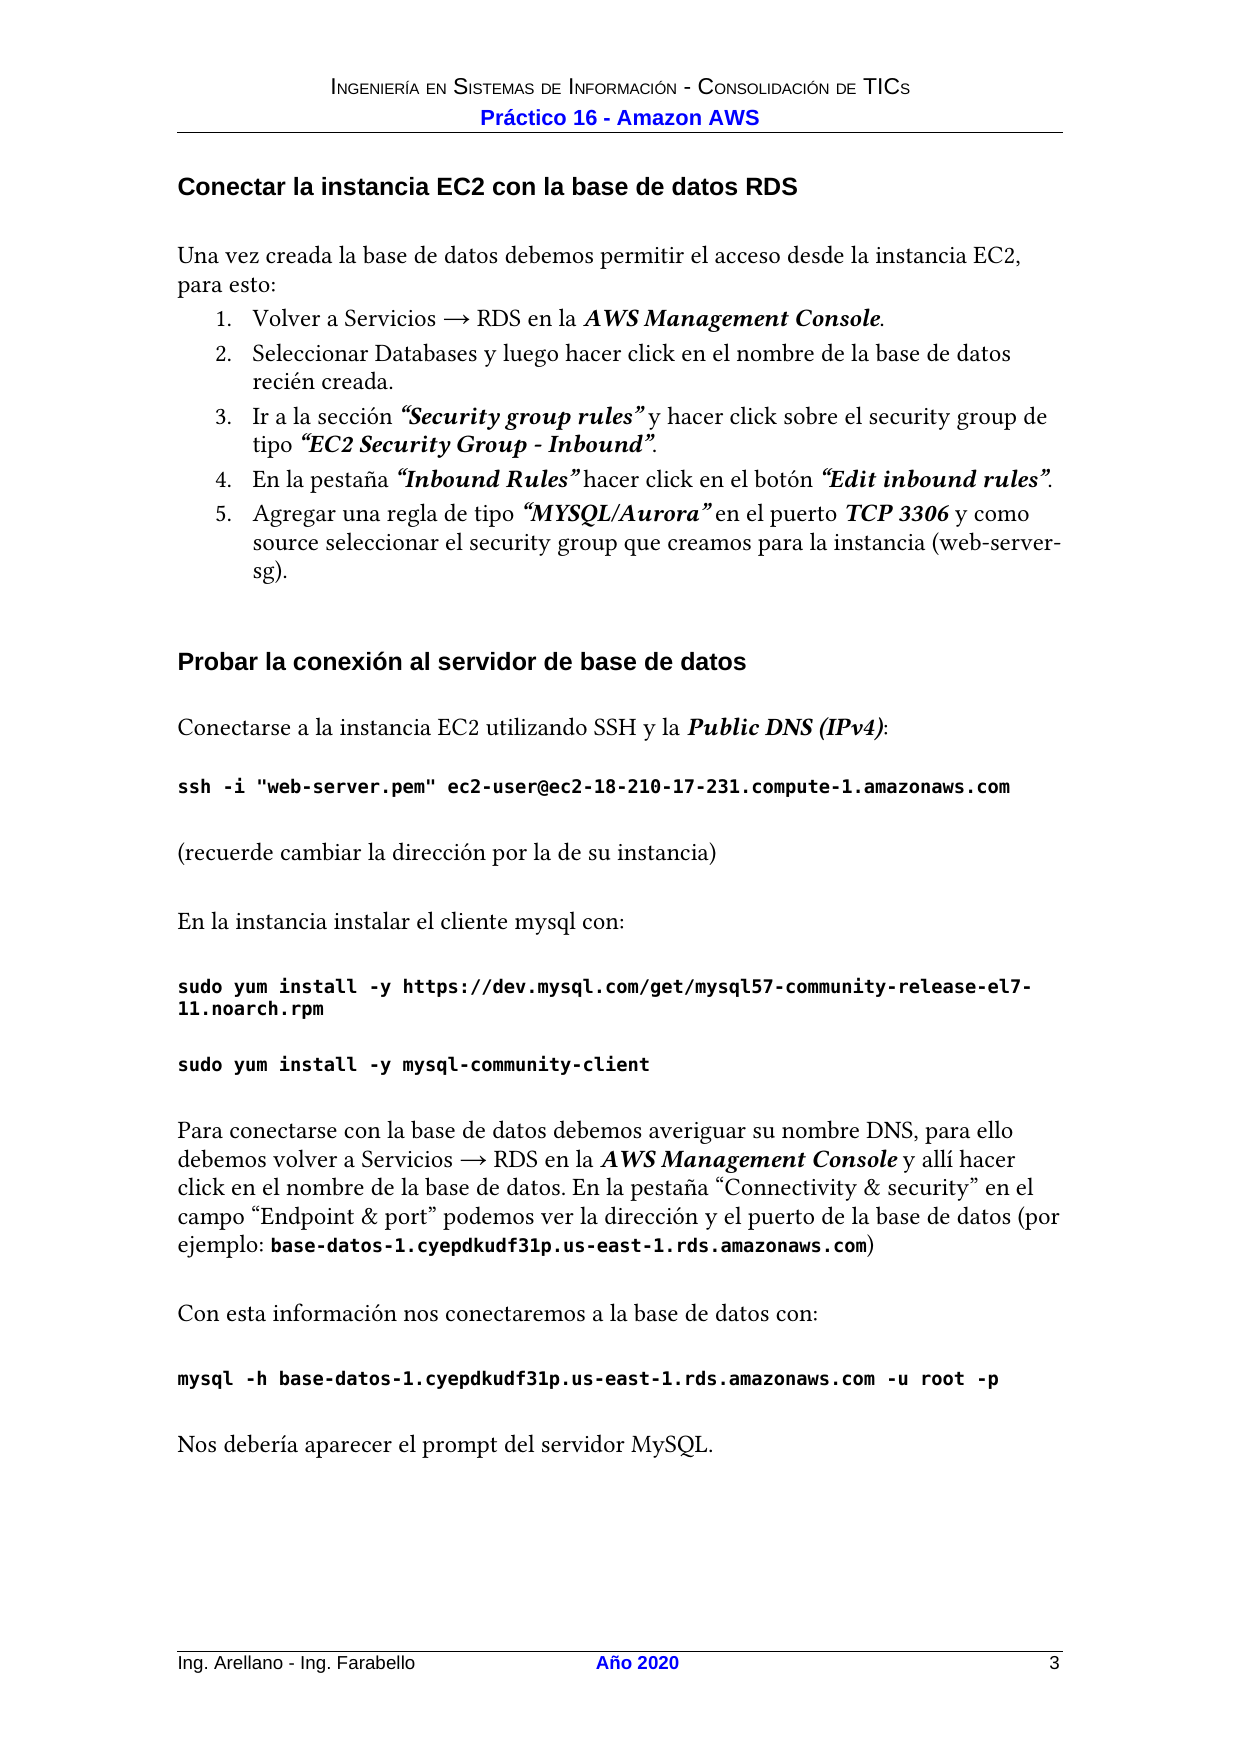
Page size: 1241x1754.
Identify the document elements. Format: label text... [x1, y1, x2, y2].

list Agregar una regla de tipo “MYSQL/Aurora” en el puerto TCP 3306 y como source seleccionar el security group que creamos para la instancia (web-server-sg). [215, 499, 1063, 585]
text sudo yum install -y https://dev.mysql.com/get/mysql57-community-release-el7-11.noarch.rpm [177, 976, 1063, 1020]
text (recuerde cambiar la dirección por la de su instancia) [177, 838, 1063, 867]
text mysql -h base-datos-1.cyepdkudf31p.us-east-1.rds.amazonaws.com -u root -p [177, 1368, 1063, 1390]
list Volver a Servicios → RDS en la AWS Management Console. [215, 304, 1063, 333]
subtitle Probar la conexión al servidor de base de datos [177, 647, 1063, 676]
text En la instancia instalar el cliente mysql con: [177, 907, 1063, 936]
list Ir a la sección “Security group rules” y hacer click sobre el security group de tipo “EC2 Security Group - Inbound”. [215, 402, 1063, 459]
text Conectarse a la instancia EC2 utilizando SSH y la Public DNS (IPv4): [177, 713, 1063, 742]
list En la pestaña “Inbound Rules” hacer click en el botón “Edit inbound rules”. [215, 465, 1063, 493]
text Una vez creada la base de datos debemos permitir el acceso desde la instancia EC2, para esto: [177, 241, 1063, 298]
list Seleccionar Databases y luego hacer click en el nombre de la base de datos recién creada. [215, 339, 1063, 396]
text Nos debería aparecer el prompt del servidor MySQL. [177, 1431, 1063, 1459]
text ssh -i "web-server.pem" ec2-user@ec2-18-210-17-231.compute-1.amazonaws.com [177, 776, 1063, 798]
text Con esta información nos conectaremos a la base de datos con: [177, 1299, 1063, 1328]
text Para conectarse con la base de datos debemos averiguar su nombre DNS, para ello debemos volver a Servicios → RDS en la AWS Management Console y allí hacer click en el nombre de la base de datos. En la pestaña “Connectivity & security” en el campo “Endpoint & port” podemos ver la dirección y el puerto de la base de datos (por ejemplo: base-datos-1.cyepdkudf31p.us-east-1.rds.amazonaws.com) [177, 1116, 1063, 1259]
subtitle Conectar la instancia EC2 con la base de datos RDS [177, 173, 1063, 201]
text sudo yum install -y mysql-community-client [177, 1054, 1063, 1076]
